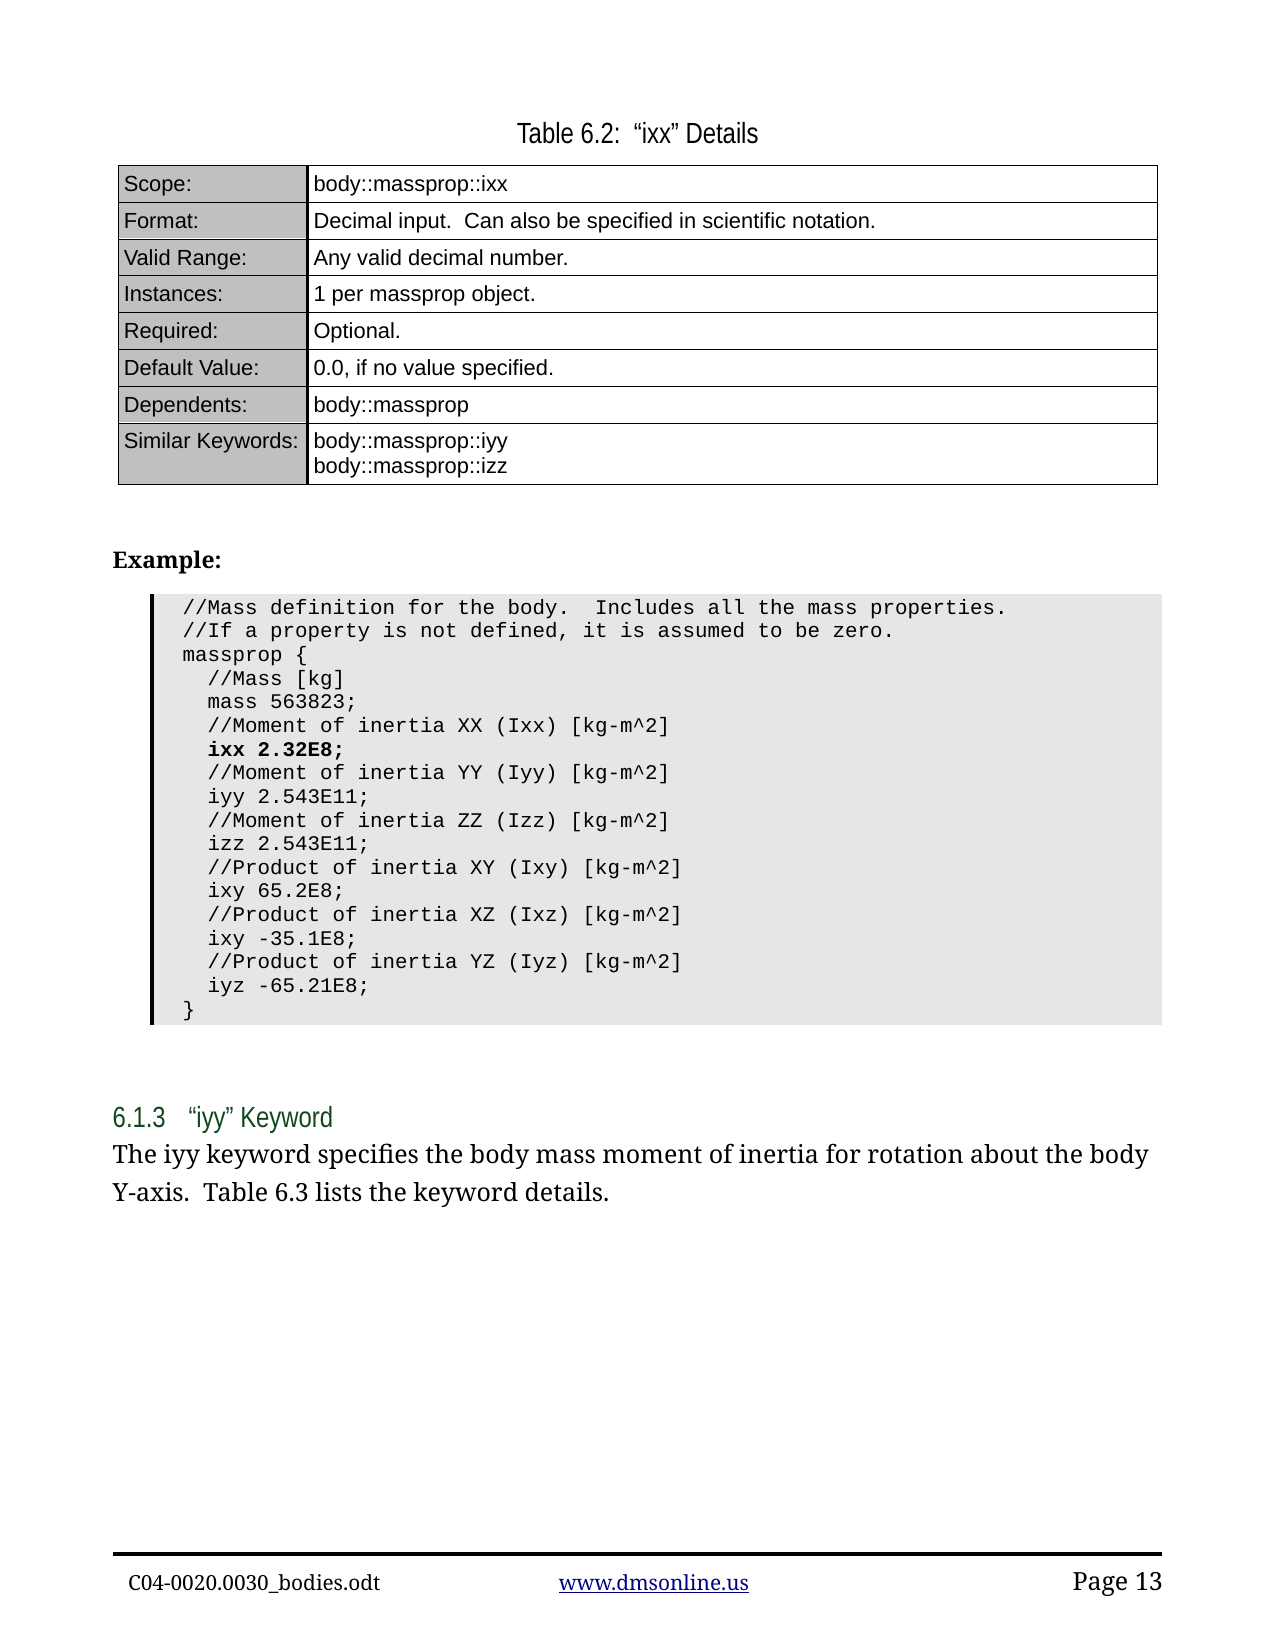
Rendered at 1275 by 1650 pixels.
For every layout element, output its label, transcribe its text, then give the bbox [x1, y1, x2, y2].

text ixy -35.1E8; [154, 928, 1162, 951]
text The iyy keyword specifies the body mass moment of inertia for rotation about the body Y-axis. Table 6.3 lists the keyword details. [112, 1137, 1162, 1208]
text izz 2.543E11; [154, 833, 1162, 857]
table_cell Instances: [119, 276, 306, 312]
table_cell Decimal input. Can also be specified in scientific notation. [309, 203, 1157, 238]
text Example: [112, 544, 1162, 576]
text Table 6.2: “ixx” Details [112, 117, 1162, 150]
table_cell Default Value: [119, 350, 306, 386]
text //Mass definition for the body. Includes all the mass properties. [154, 594, 1162, 620]
text //Mass [kg] [154, 668, 1162, 691]
text //Moment of inertia YY (Iyy) [kg-m^2] [154, 762, 1162, 786]
table_cell Valid Range: [119, 240, 306, 275]
table_cell Optional. [309, 313, 1157, 349]
text //Product of inertia YZ (Iyz) [kg-m^2] [154, 951, 1162, 975]
table_header body::massprop::ixx [309, 166, 1157, 202]
text iyz -65.21E8; [154, 975, 1162, 999]
table_header Scope: [119, 166, 306, 202]
text ixy 65.2E8; [154, 881, 1162, 904]
table_cell Similar Keywords: [119, 424, 306, 484]
table_cell Dependents: [119, 387, 306, 422]
text //Product of inertia XY (Ixy) [kg-m^2] [154, 857, 1162, 881]
text massprop { [154, 644, 1162, 668]
subtitle “iyy” Keyword [112, 1100, 1162, 1134]
table_cell Any valid decimal number. [309, 240, 1157, 275]
table_cell body::massprop::iyy body::massprop::izz [309, 424, 1157, 484]
text //If a property is not defined, it is assumed to be zero. [154, 620, 1162, 644]
table_cell 0.0, if no value specified. [309, 350, 1157, 386]
text ixx 2.32E8; [154, 739, 1162, 762]
text iyy 2.543E11; [154, 786, 1162, 809]
table_cell Required: [119, 313, 306, 349]
text } [154, 999, 1162, 1025]
table_cell 1 per massprop object. [309, 276, 1157, 312]
table_cell Format: [119, 203, 306, 238]
text //Product of inertia XZ (Ixz) [kg-m^2] [154, 904, 1162, 928]
text //Moment of inertia ZZ (Izz) [kg-m^2] [154, 809, 1162, 833]
text mass 563823; [154, 691, 1162, 715]
text //Moment of inertia XX (Ixx) [kg-m^2] [154, 715, 1162, 739]
table_cell body::massprop [309, 387, 1157, 422]
